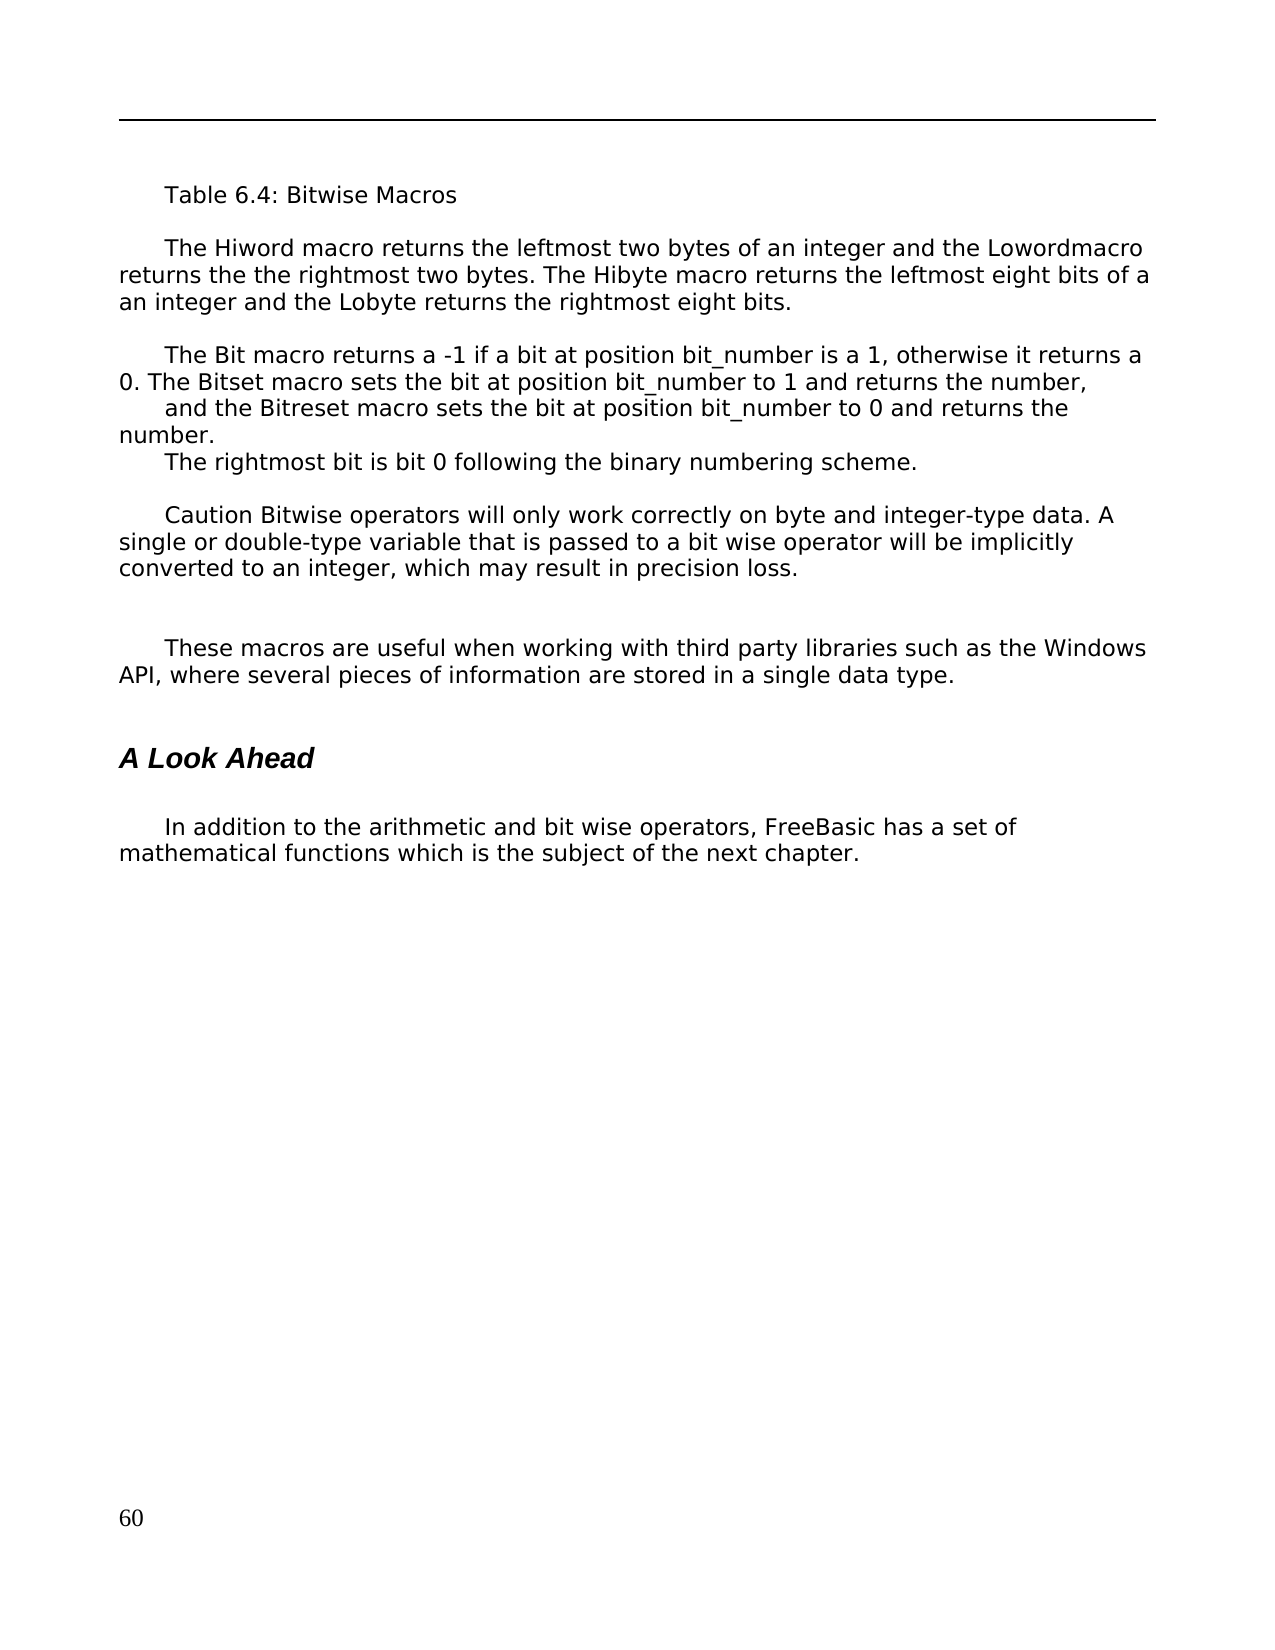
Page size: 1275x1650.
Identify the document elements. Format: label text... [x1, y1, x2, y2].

text and the Bitreset macro sets the bit at position bit_number to 0 and returns the number. [118, 396, 1156, 449]
text The Hiword macro returns the leftmost two bytes of an integer and the Lowordmacro returns the the rightmost two bytes. The Hibyte macro returns the leftmost eight bits of a an integer and the Lobyte returns the rightmost eight bits. [118, 236, 1156, 316]
text The Bit macro returns a -1 if a bit at position bit_number is a 1, otherwise it returns a 0. The Bitset macro sets the bit at position bit_number to 1 and returns the number, [118, 342, 1156, 396]
text In addition to the arithmetic and bit wise operators, FreeBasic has a set of mathematical functions which is the subject of the next chapter. [118, 814, 1156, 867]
text Caution Bitwise operators will only work correctly on byte and integer-type data. A single or double-type variable that is passed to a bit wise operator will be implicitly converted to an integer, which may result in precision loss. [118, 502, 1156, 582]
text Table 6.4: Bitwise Macros [118, 182, 1156, 209]
subtitle A Look Ahead [118, 741, 1156, 775]
text The rightmost bit is bit 0 following the binary numbering scheme. [118, 449, 1156, 476]
text These macros are useful when working with third party libraries such as the Windows API, where several pieces of information are stored in a single data type. [118, 636, 1156, 689]
